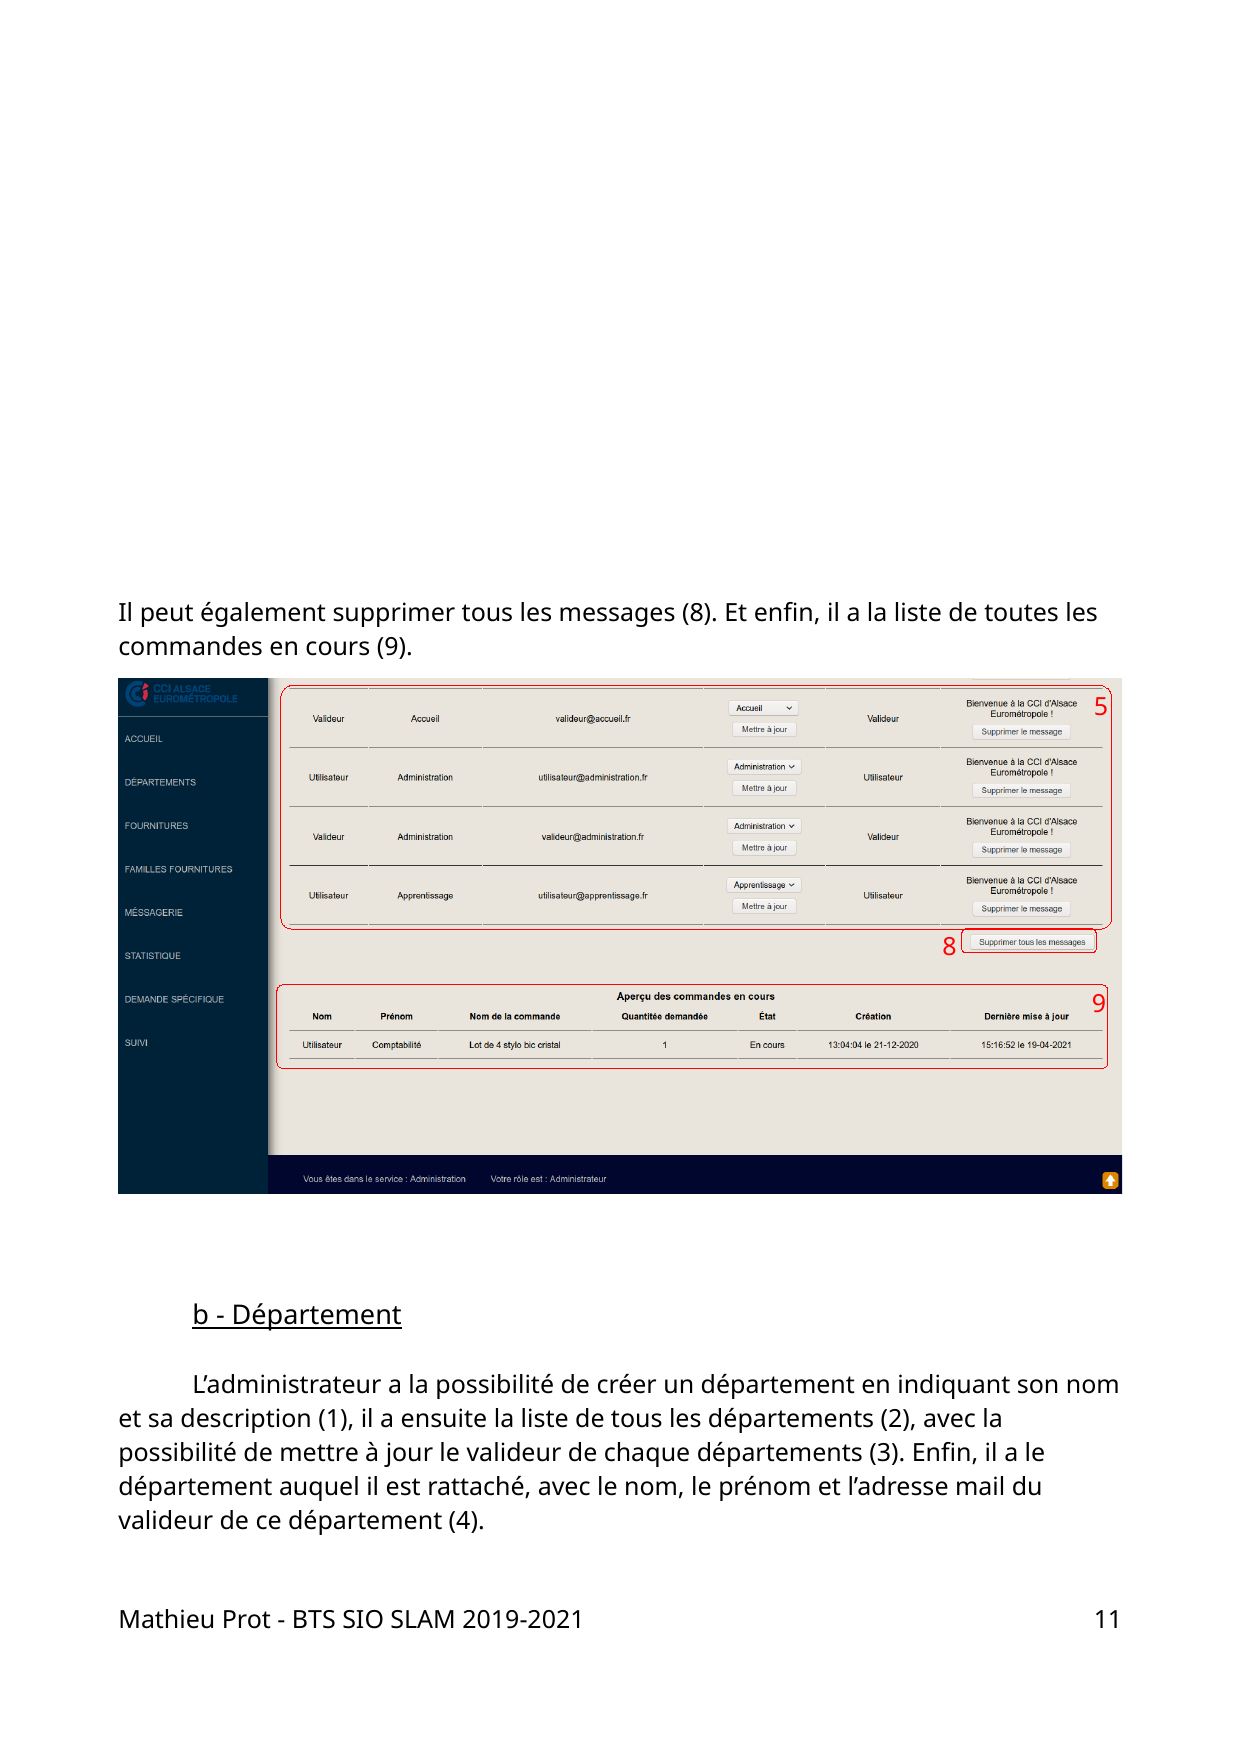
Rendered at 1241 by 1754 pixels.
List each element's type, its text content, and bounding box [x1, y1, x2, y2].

text L’administrateur a la possibilité de créer un département en indiquant son nom et sa description (1), il a ensuite la liste de tous les départements (2), avec la possibilité de mettre à jour le valideur de chaque départements (3). Enfin, il a le département auquel il est rattaché, avec le nom, le prénom et l’adresse mail du valideur de ce département (4). [118, 1367, 1122, 1537]
picture [118, 678, 1123, 1194]
subtitle b - Département [118, 1296, 1122, 1332]
text Il peut également supprimer tous les messages (8). Et enfin, il a la liste de toutes les commandes en cours (9). [118, 595, 1122, 663]
